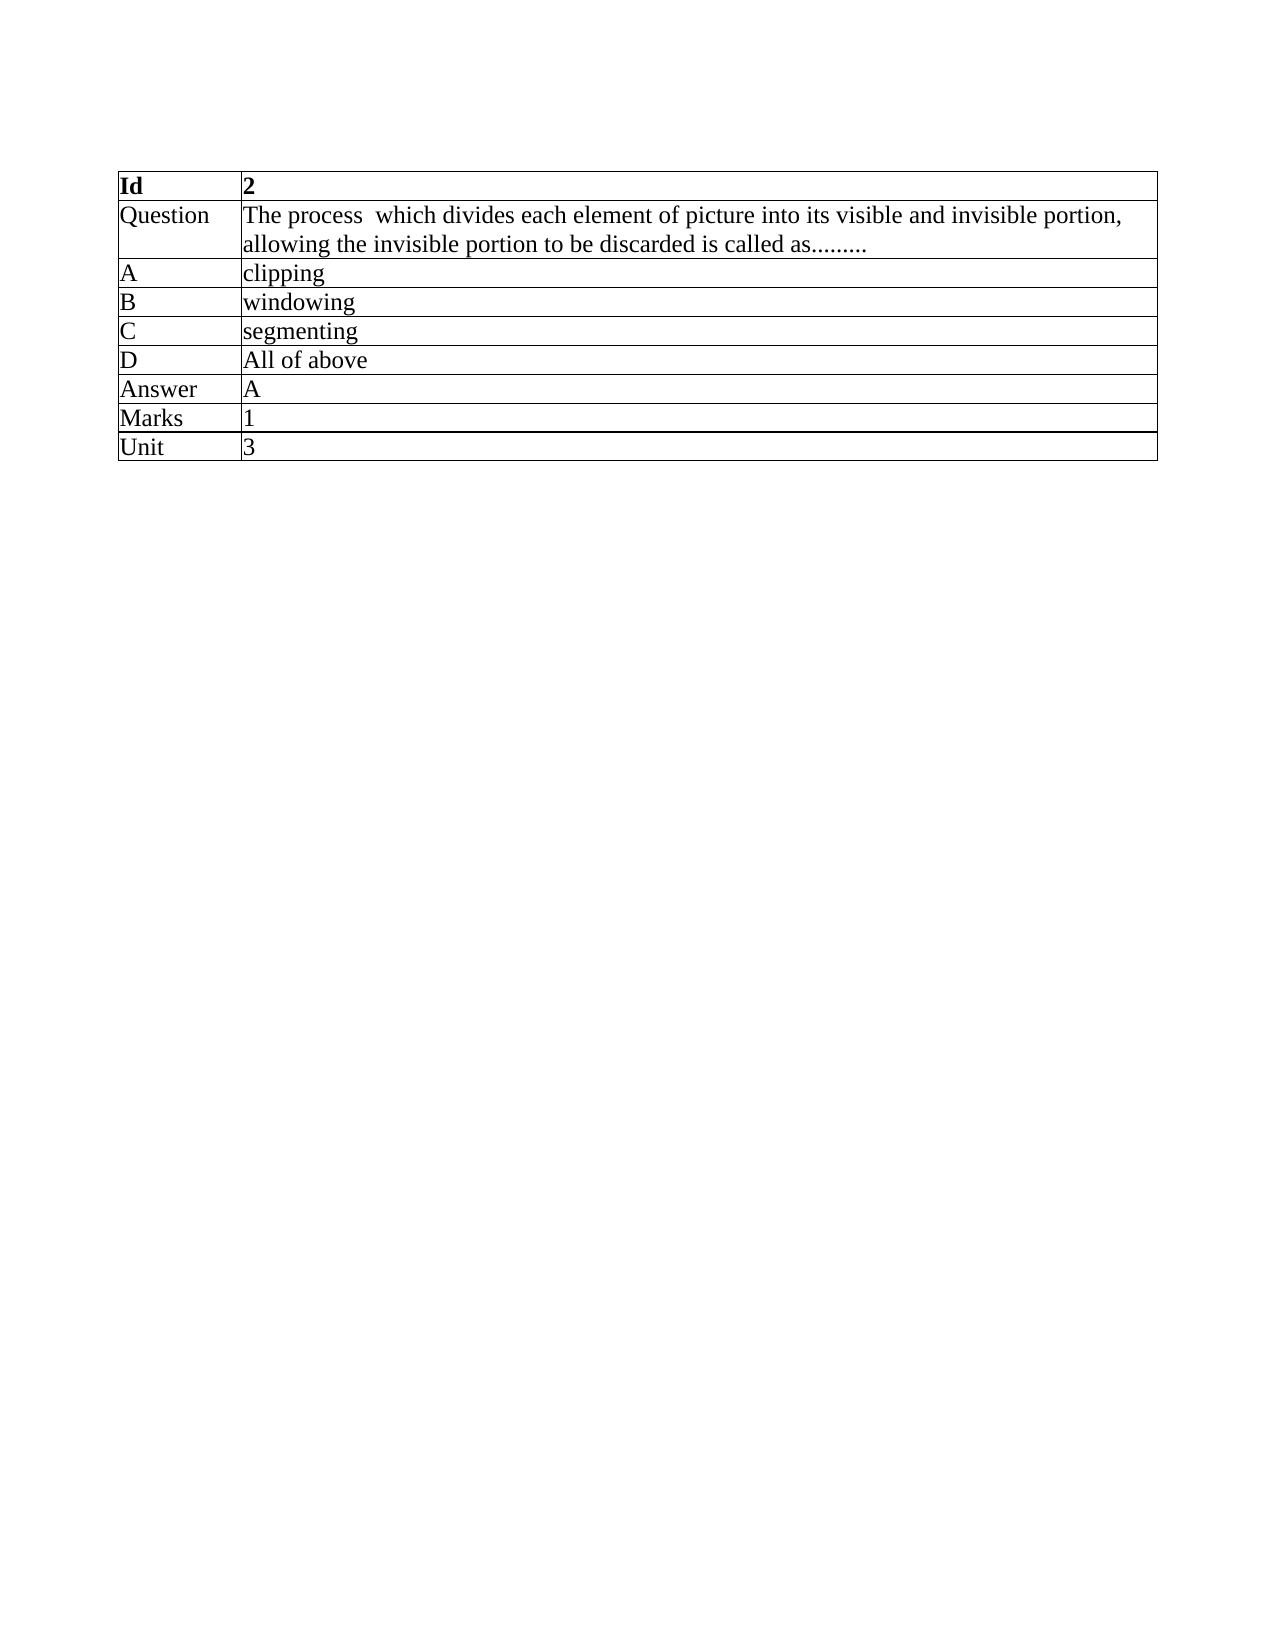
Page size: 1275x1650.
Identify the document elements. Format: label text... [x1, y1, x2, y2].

table_cell C [119, 317, 241, 345]
table_cell B [119, 288, 241, 316]
table_cell A [119, 259, 241, 287]
table_cell Unit [119, 433, 241, 460]
table_cell All of above [242, 346, 1157, 374]
table_cell Answer [119, 375, 241, 403]
table_cell Question [119, 201, 241, 258]
table_cell 3 [242, 433, 1157, 460]
table_cell A [242, 375, 1157, 403]
table_cell Marks [119, 404, 241, 431]
table_cell 1 [242, 404, 1157, 431]
table_header 2 [242, 172, 1157, 200]
table_cell clipping [242, 259, 1157, 287]
table_header Id [119, 172, 241, 200]
table_cell segmenting [242, 317, 1157, 345]
table_cell D [119, 346, 241, 374]
table_cell windowing [242, 288, 1157, 316]
table_cell The process which divides each element of picture into its visible and invisible portion, allowing the invisible portion to be discarded is called as......... [242, 201, 1157, 258]
